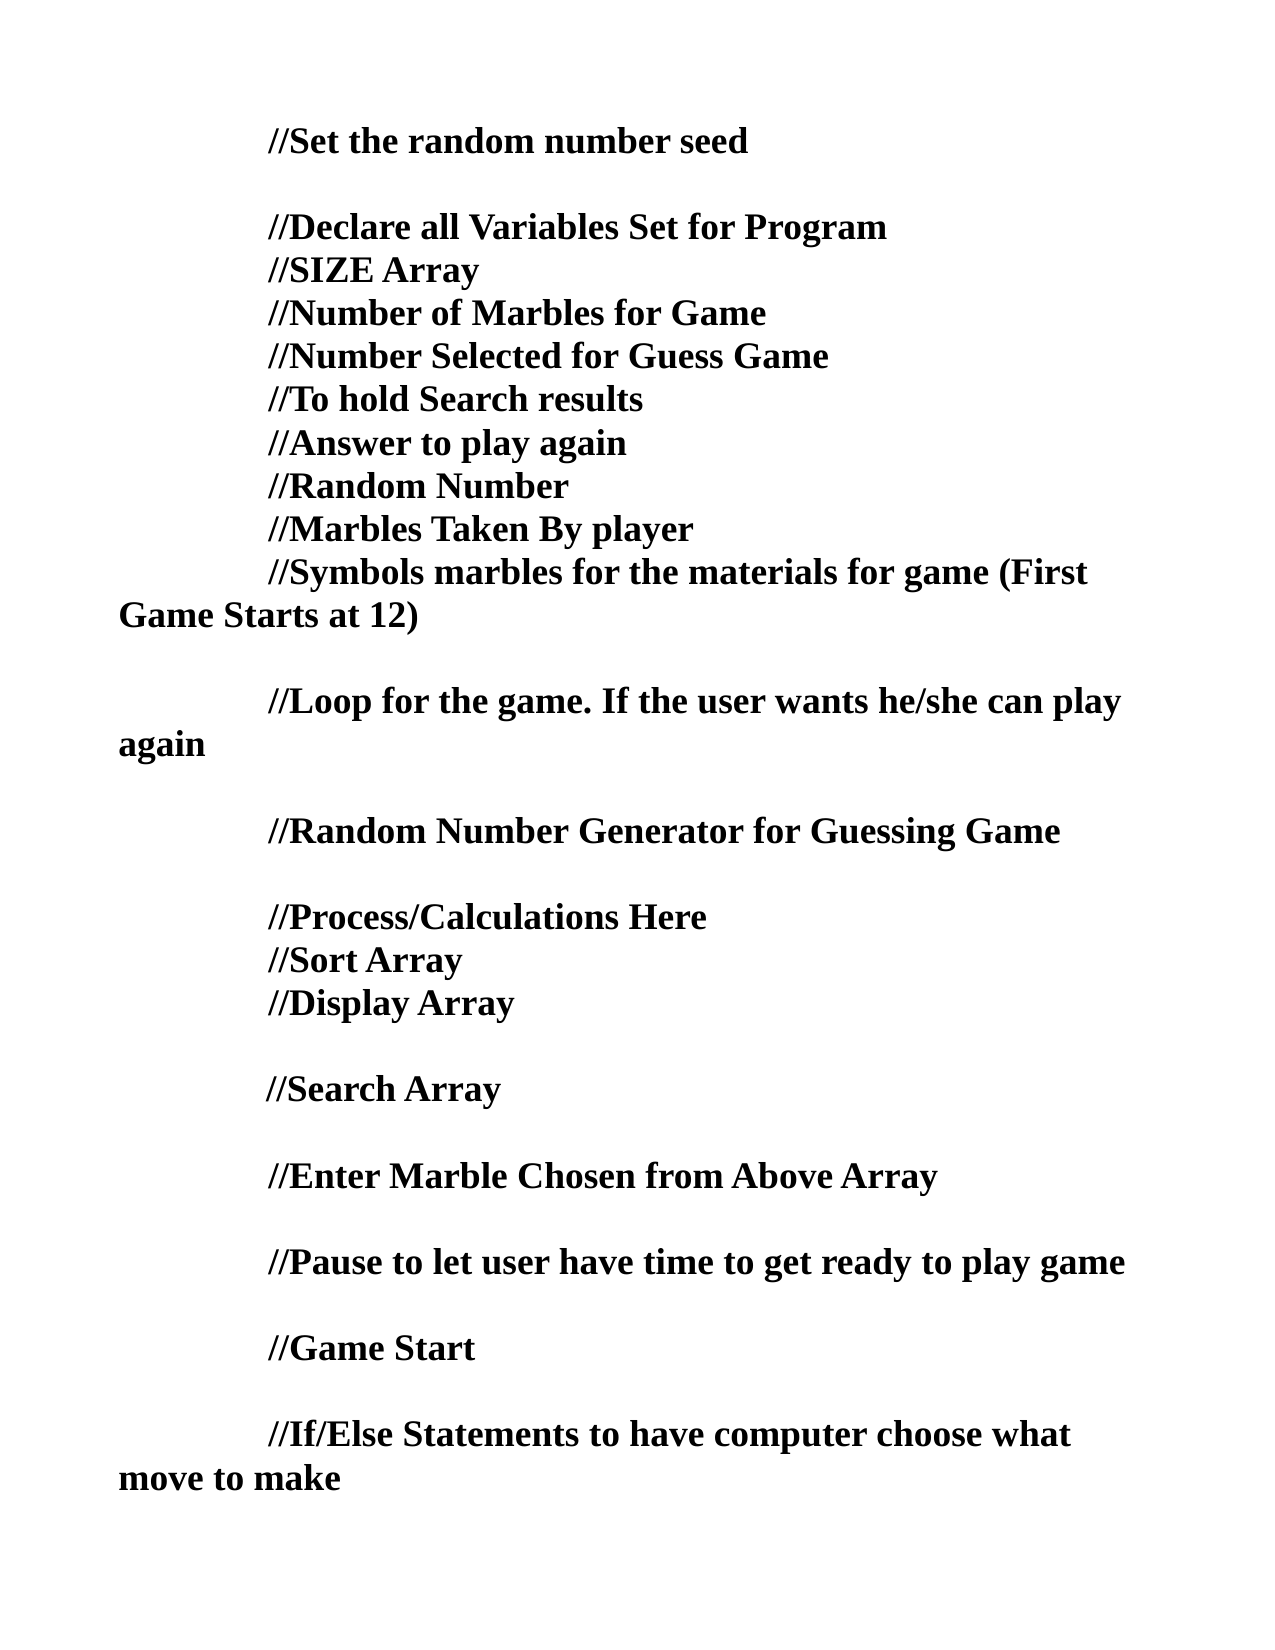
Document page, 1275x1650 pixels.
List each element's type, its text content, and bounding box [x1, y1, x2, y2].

text //Number of Marbles for Game [118, 291, 1157, 334]
text //Random Number [118, 463, 1157, 506]
text //Loop for the game. If the user wants he/she can play again [118, 679, 1157, 765]
text //SIZE Array [118, 247, 1157, 291]
text //Sort Array [118, 937, 1157, 981]
text //Pause to let user have time to get ready to play game [118, 1239, 1157, 1282]
text //Game Start [118, 1326, 1157, 1369]
text //Number Selected for Guess Game [118, 334, 1157, 377]
text //Symbols marbles for the materials for game (First Game Starts at 12) [118, 549, 1157, 636]
text //Random Number Generator for Guessing Game [118, 808, 1157, 851]
text //Answer to play again [118, 420, 1157, 463]
text //Marbles Taken By player [118, 506, 1157, 549]
text //Declare all Variables Set for Program [118, 204, 1157, 247]
text //Process/Calculations Here [118, 894, 1157, 937]
text //If/Else Statements to have computer choose what move to make [118, 1412, 1157, 1498]
text //Display Array [118, 981, 1157, 1024]
text //Set the random number seed [118, 118, 1157, 161]
text //Enter Marble Chosen from Above Array [118, 1153, 1157, 1196]
text //To hold Search results [118, 377, 1157, 420]
text //Search Array [118, 1067, 1157, 1110]
